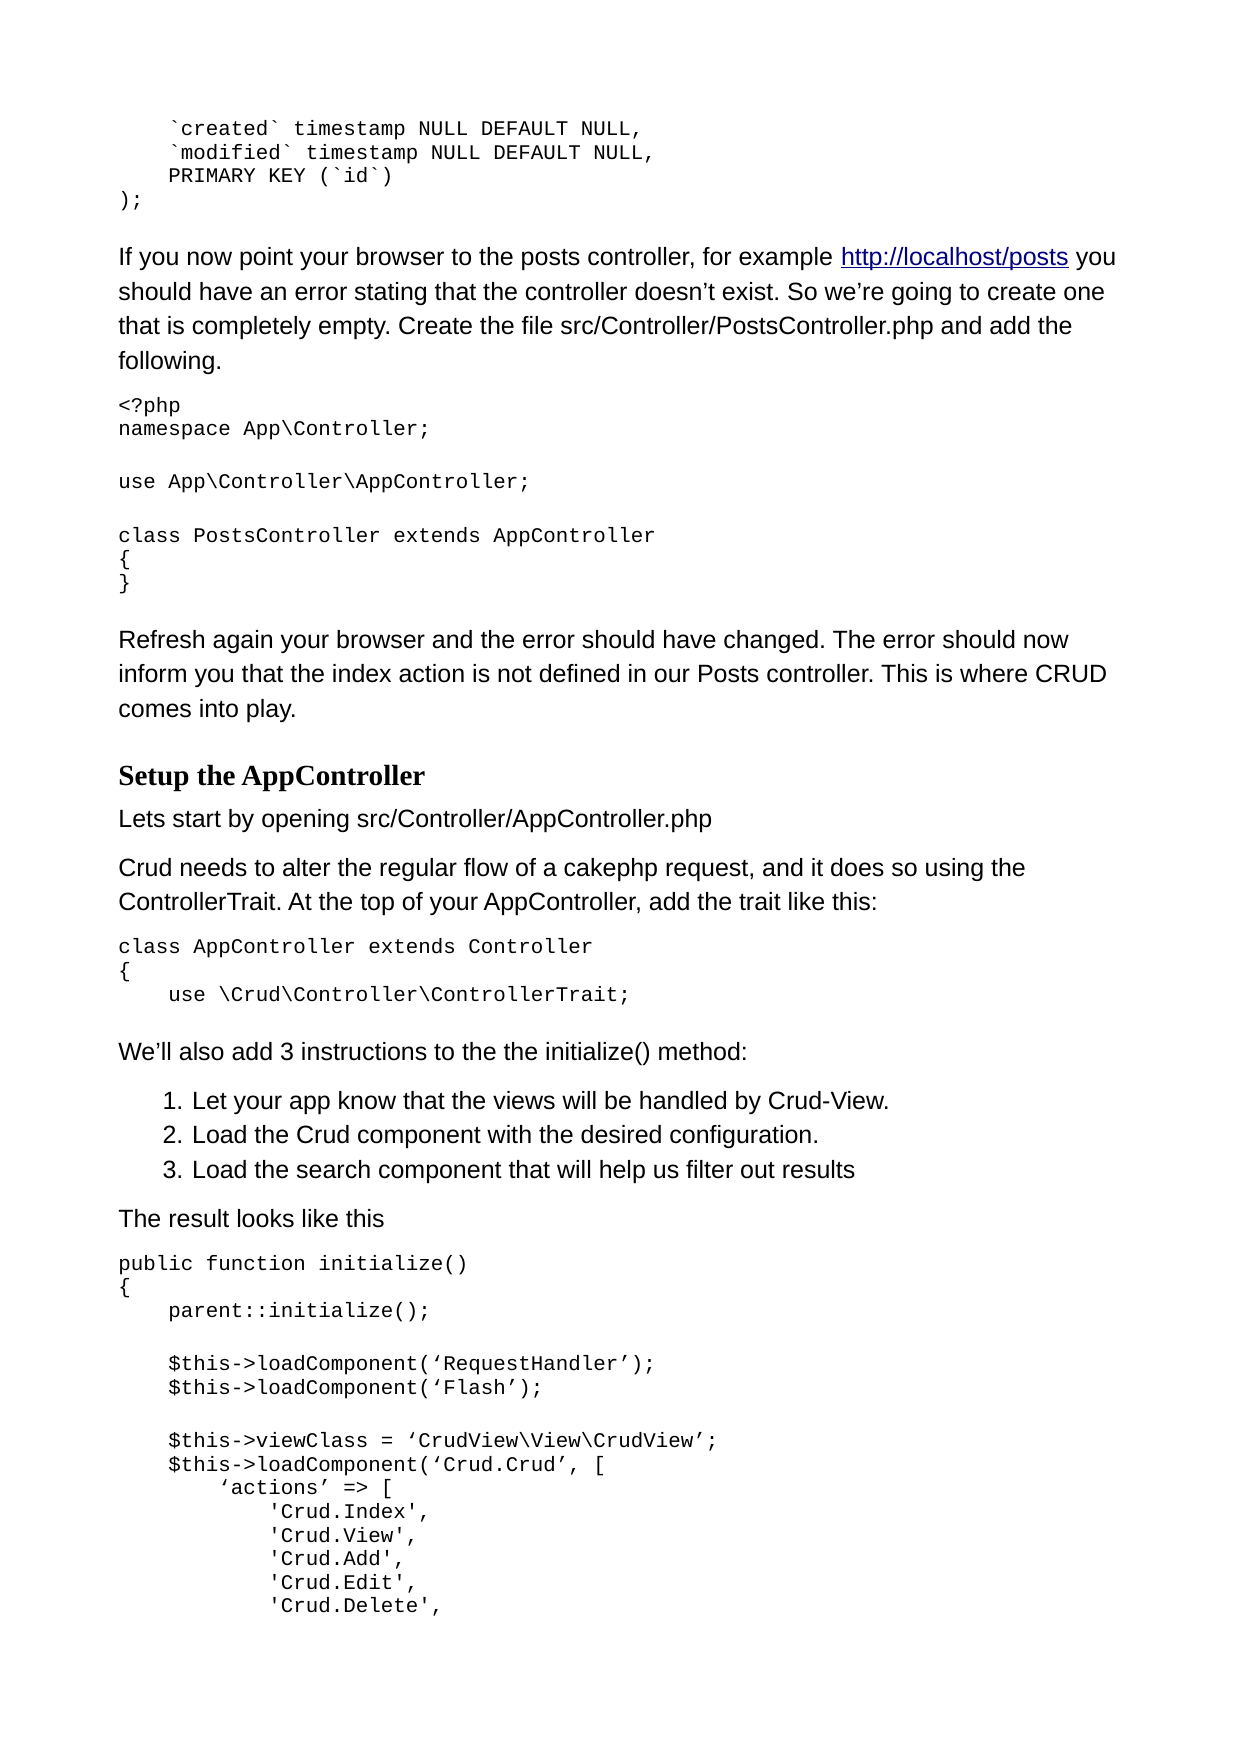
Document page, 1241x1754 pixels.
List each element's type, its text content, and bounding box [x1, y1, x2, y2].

text Crud needs to alter the regular flow of a cakephp request, and it does so using the ControllerTrait. At the top of your AppController, add the trait like this: [118, 853, 1122, 916]
text $this->viewClass = ‘CrudView\View\CrudView’; [118, 1430, 1122, 1454]
text 'Crud.Index', [118, 1501, 1122, 1524]
text 'Crud.Add', [118, 1548, 1122, 1572]
text 'Crud.Edit', [118, 1572, 1122, 1596]
text If you now point your browser to the posts controller, for example http://localhost/posts you should have an error stating that the controller doesn’t exist. So we’re going to create one that is completely empty. Create the file src/Controller/PostsController.php and add the following. [118, 242, 1122, 374]
text Lets start by opening src/Controller/AppController.php [118, 804, 1122, 832]
list Let your app know that the views will be handled by Crud-View. [162, 1086, 1122, 1114]
text The result looks like this [118, 1204, 1122, 1232]
text { [118, 960, 1122, 983]
text Refresh again your browser and the error should have changed. The error should now inform you that the index action is not defined in our Posts controller. This is where CRUD comes into play. [118, 625, 1122, 723]
list Load the Crud component with the desired configuration. [162, 1120, 1122, 1149]
text ‘actions’ => [ [118, 1477, 1122, 1501]
text namespace App\Controller; [118, 418, 1122, 442]
text 'Crud.Delete', [118, 1596, 1122, 1619]
text ); [118, 189, 1122, 213]
text } [118, 572, 1122, 596]
text `modified` timestamp NULL DEFAULT NULL, [118, 142, 1122, 165]
text { [118, 1276, 1122, 1300]
text use App\Controller\AppController; [118, 471, 1122, 495]
text use \Crud\Controller\ControllerTrait; [118, 983, 1122, 1007]
text We’ll also add 3 instructions to the the initialize() method: [118, 1037, 1122, 1065]
subtitle Setup the AppController [118, 758, 1122, 791]
text public function initialize() [118, 1253, 1122, 1276]
text parent::initialize(); [118, 1300, 1122, 1324]
text { [118, 548, 1122, 572]
text <?php [118, 395, 1122, 418]
text class AppController extends Controller [118, 936, 1122, 960]
text $this->loadComponent(‘RequestHandler’); [118, 1353, 1122, 1377]
text class PostsController extends AppController [118, 524, 1122, 548]
text PRIMARY KEY (`id`) [118, 165, 1122, 189]
list Load the search component that will help us filter out results [162, 1155, 1122, 1183]
text $this->loadComponent(‘Flash’); [118, 1377, 1122, 1401]
text 'Crud.View', [118, 1524, 1122, 1548]
text $this->loadComponent(‘Crud.Crud’, [ [118, 1454, 1122, 1477]
text `created` timestamp NULL DEFAULT NULL, [118, 118, 1122, 142]
